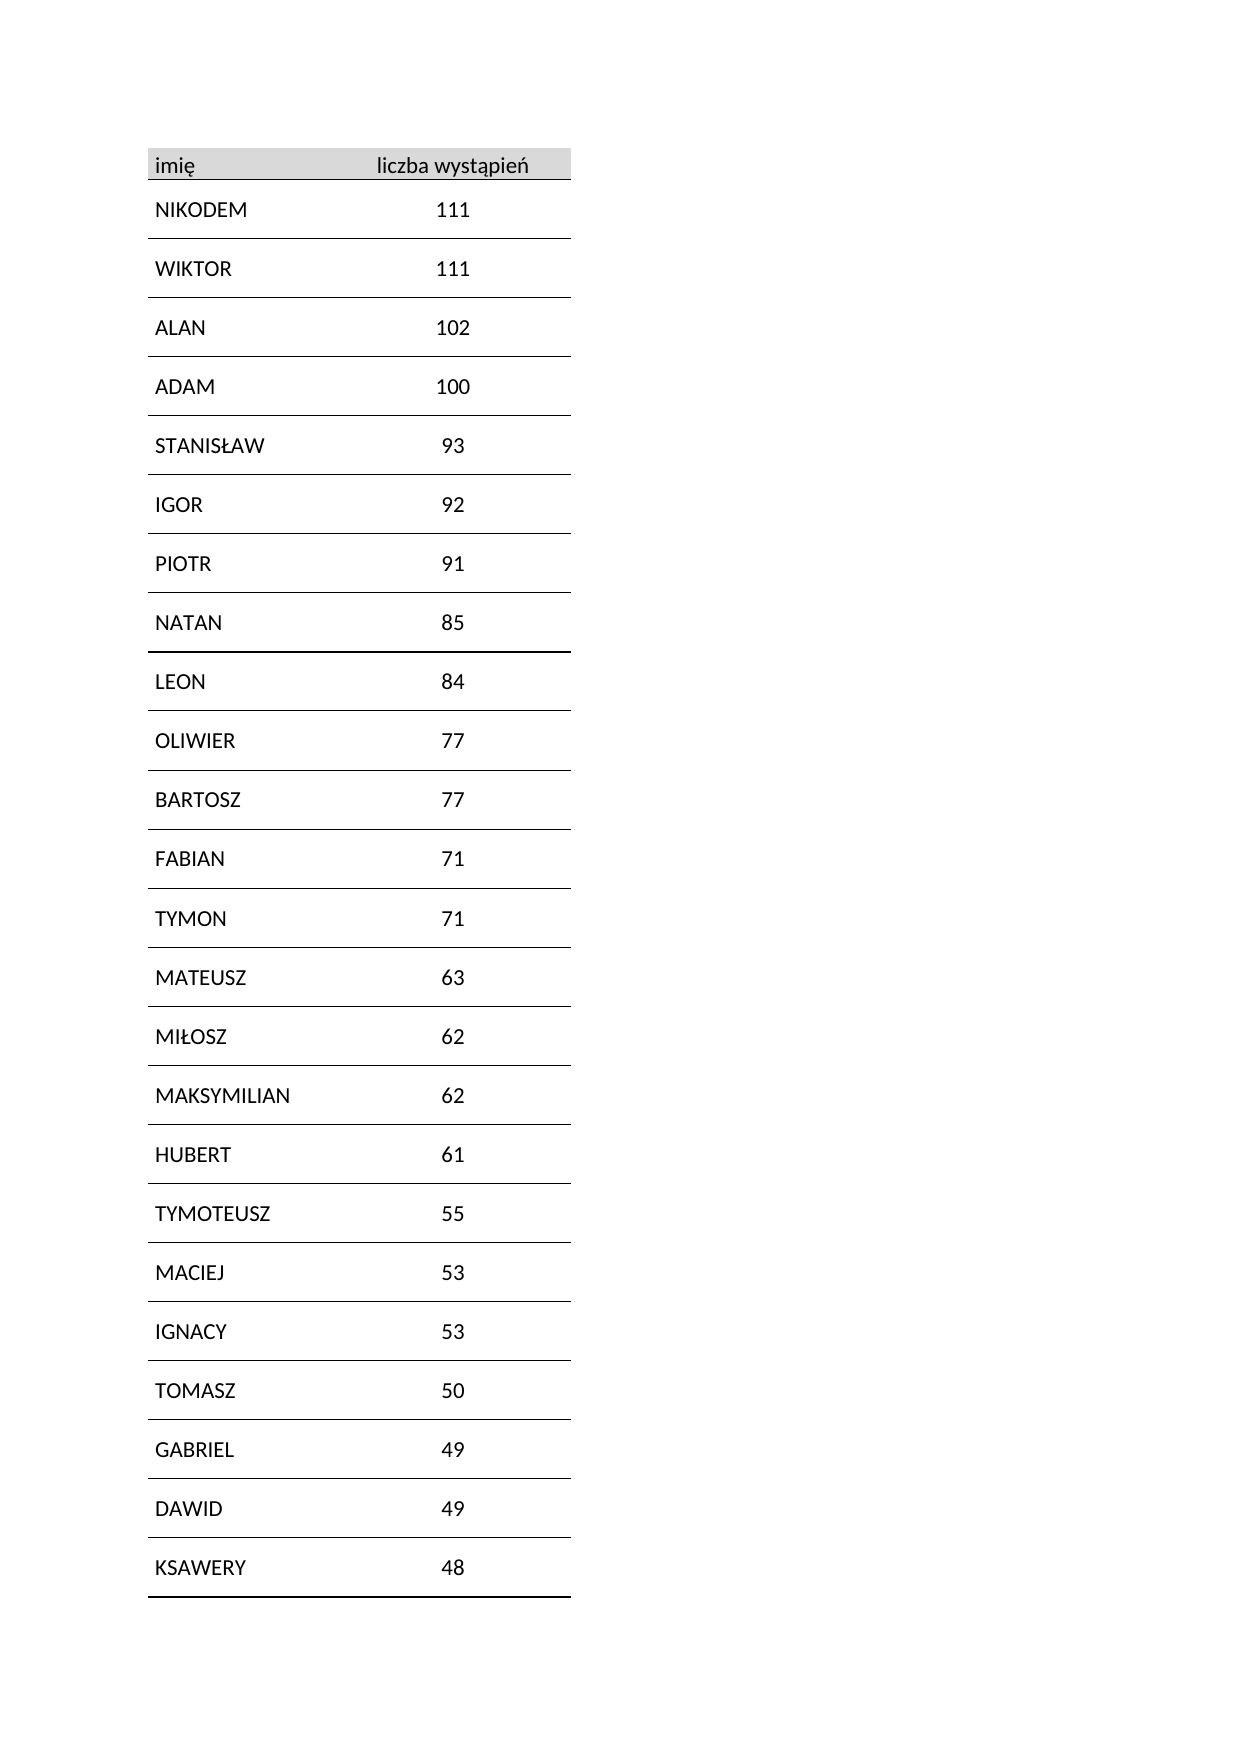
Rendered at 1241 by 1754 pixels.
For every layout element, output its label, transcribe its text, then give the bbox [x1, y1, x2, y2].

table_cell OLIWIER [148, 711, 335, 769]
table_cell KSAWERY [148, 1538, 335, 1596]
table_cell MATEUSZ [148, 948, 335, 1006]
table_cell 111 [335, 239, 571, 297]
table_cell 77 [335, 771, 571, 828]
table_cell 71 [335, 830, 571, 888]
table_cell TOMASZ [148, 1361, 335, 1419]
table_cell 91 [335, 534, 571, 592]
table_cell MACIEJ [148, 1243, 335, 1301]
table_header imię [148, 148, 335, 179]
table_cell 111 [335, 180, 571, 238]
table_cell 62 [335, 1066, 571, 1124]
table_cell 53 [335, 1302, 571, 1360]
table_cell TYMOTEUSZ [148, 1184, 335, 1242]
table_cell ADAM [148, 357, 335, 415]
table_cell 48 [335, 1538, 571, 1596]
table_cell 71 [335, 889, 571, 947]
table_cell PIOTR [148, 534, 335, 592]
table_cell IGNACY [148, 1302, 335, 1360]
table_cell 55 [335, 1184, 571, 1242]
table_cell 49 [335, 1479, 571, 1537]
table_cell DAWID [148, 1479, 335, 1537]
table_cell STANISŁAW [148, 416, 335, 474]
table_cell 93 [335, 416, 571, 474]
table_cell 49 [335, 1420, 571, 1478]
table_cell HUBERT [148, 1125, 335, 1183]
table_cell IGOR [148, 475, 335, 533]
table_cell NATAN [148, 593, 335, 651]
table_cell WIKTOR [148, 239, 335, 297]
table_cell 53 [335, 1243, 571, 1301]
table_cell 61 [335, 1125, 571, 1183]
table_cell 100 [335, 357, 571, 415]
table_cell LEON [148, 653, 335, 710]
table_cell 63 [335, 948, 571, 1006]
table_cell BARTOSZ [148, 771, 335, 828]
table_cell MIŁOSZ [148, 1007, 335, 1065]
table_cell ALAN [148, 298, 335, 356]
table_cell 62 [335, 1007, 571, 1065]
table_cell GABRIEL [148, 1420, 335, 1478]
table_cell 85 [335, 593, 571, 651]
table_cell 102 [335, 298, 571, 356]
table_cell MAKSYMILIAN [148, 1066, 335, 1124]
table_cell 50 [335, 1361, 571, 1419]
table_cell 84 [335, 653, 571, 710]
table_header liczba wystąpień [335, 148, 571, 179]
table_cell 77 [335, 711, 571, 769]
table_cell TYMON [148, 889, 335, 947]
table_cell FABIAN [148, 830, 335, 888]
table_cell 92 [335, 475, 571, 533]
table_cell NIKODEM [148, 180, 335, 238]
